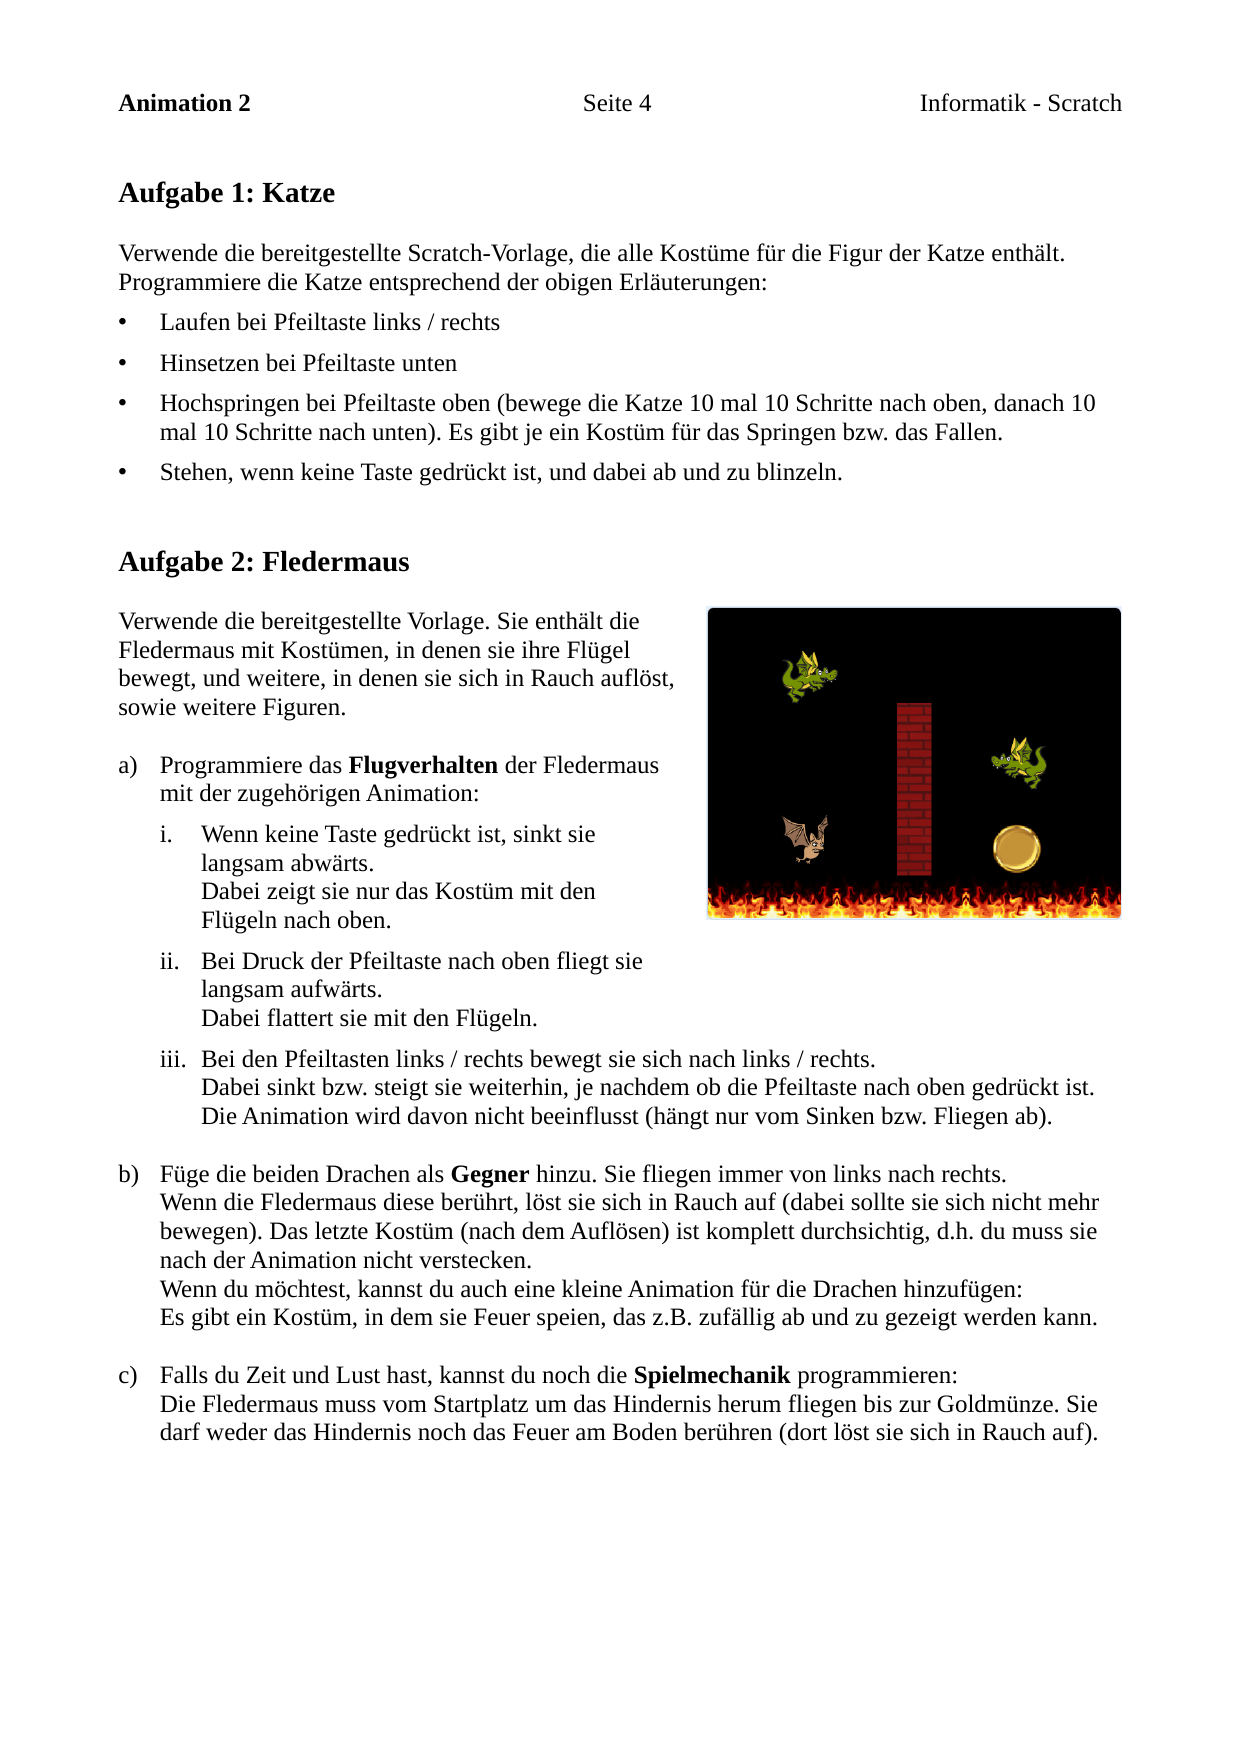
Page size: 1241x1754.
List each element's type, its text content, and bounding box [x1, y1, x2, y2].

text Verwende die bereitgestellte Scratch-Vorlage, die alle Kostüme für die Figur der Katze enthält. [118, 238, 1122, 267]
list Bei den Pfeiltasten links / rechts bewegt sie sich nach links / rechts. Dabei sinkt bzw. steigt sie weiterhin, je nachdem ob die Pfeiltaste nach oben gedrückt ist. Die Animation wird davon nicht beeinflusst (hängt nur vom Sinken bzw. Fliegen ab). [159, 1044, 1122, 1130]
list Stehen, wenn keine Taste gedrückt ist, und dabei ab und zu blinzeln. [118, 457, 1122, 486]
list Hochspringen bei Pfeiltaste oben (bewege die Katze 10 mal 10 Schritte nach oben, danach 10 mal 10 Schritte nach unten). Es gibt je ein Kostüm für das Springen bzw. das Fallen. [118, 388, 1122, 446]
list Programmiere das Flugverhalten der Fledermaus mit der zugehörigen Animation: [118, 750, 706, 807]
text Aufgabe 2: Fledermaus [118, 544, 1122, 577]
picture [706, 606, 1122, 920]
text Verwende die bereitgestellte Vorlage. Sie enthält die Fledermaus mit Kostümen, in denen sie ihre Flügel bewegt, und weitere, in denen sie sich in Rauch auflöst, sowie weitere Figuren. [118, 606, 706, 721]
list Wenn keine Taste gedrückt ist, sinkt sie langsam abwärts. Dabei zeigt sie nur das Kostüm mit den Flügeln nach oben. [159, 819, 1122, 934]
list Falls du Zeit und Lust hast, kannst du noch die Spielmechanik programmieren: Die Fledermaus muss vom Startplatz um das Hindernis herum fliegen bis zur Goldmünze. Sie darf weder das Hindernis noch das Feuer am Boden berühren (dort löst sie sich in Rauch auf). [118, 1360, 1122, 1446]
list Bei Druck der Pfeiltaste nach oben fliegt sie langsam aufwärts. Dabei flattert sie mit den Flügeln. [159, 946, 1122, 1032]
text Aufgabe 1: Katze [118, 176, 1122, 209]
list Füge die beiden Drachen als Gegner hinzu. Sie fliegen immer von links nach rechts. Wenn die Fledermaus diese berührt, löst sie sich in Rauch auf (dabei sollte sie sich nicht mehr bewegen). Das letzte Kostüm (nach dem Auflösen) ist komplett durchsichtig, d.h. du muss sie nach der Animation nicht verstecken. Wenn du möchtest, kannst du auch eine kleine Animation für die Drachen hinzufügen: Es gibt ein Kostüm, in dem sie Feuer speien, das z.B. zufällig ab und zu gezeigt werden kann. [118, 1159, 1122, 1331]
text Programmiere die Katze entsprechend der obigen Erläuterungen: [118, 267, 1122, 295]
list Laufen bei Pfeiltaste links / rechts [118, 307, 1122, 336]
list Hinsetzen bei Pfeiltaste unten [118, 348, 1122, 376]
